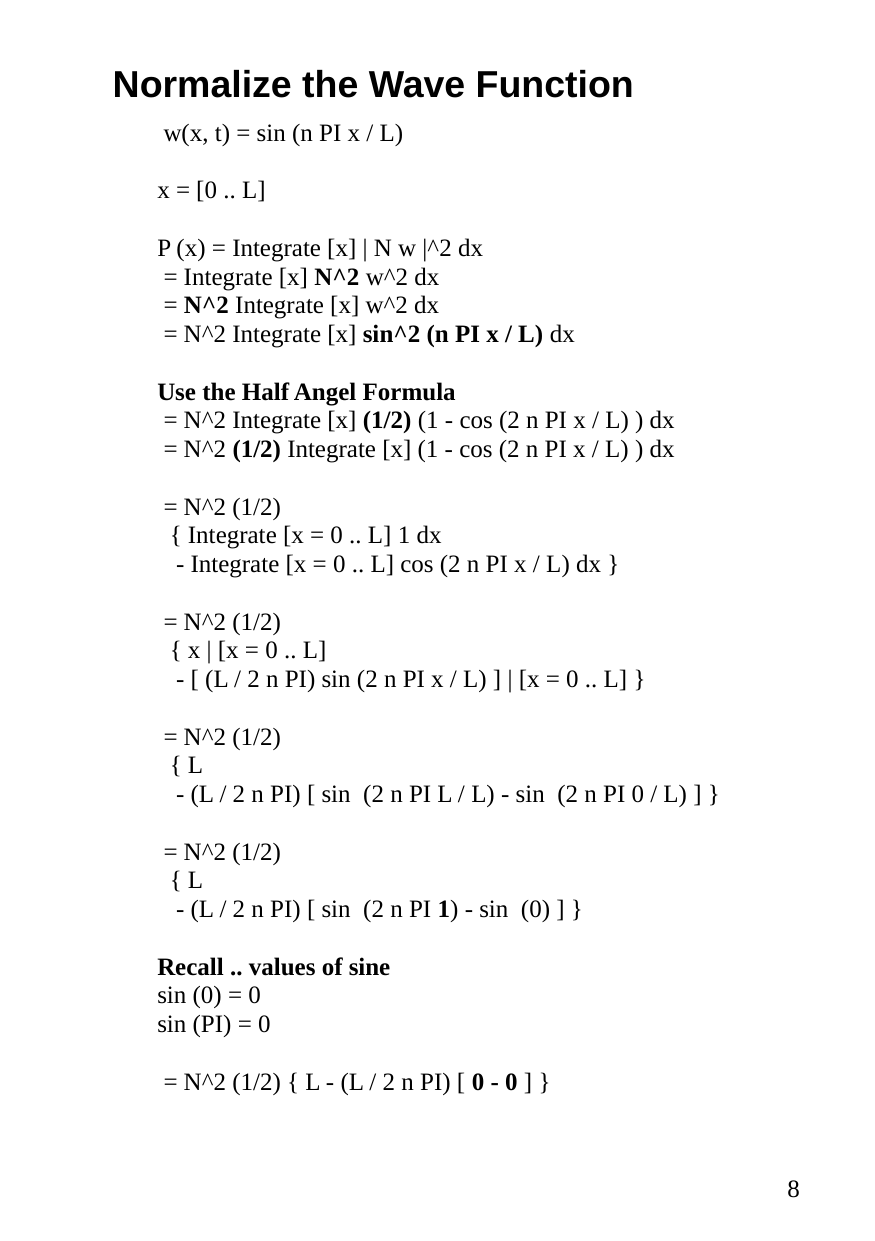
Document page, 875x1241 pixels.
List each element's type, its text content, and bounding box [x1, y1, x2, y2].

table_cell [109, 434, 154, 463]
table_cell [109, 578, 154, 607]
table_cell [109, 952, 154, 981]
table_cell [109, 923, 154, 952]
table_cell [109, 377, 154, 406]
table_cell sin (0) = 0 [154, 981, 793, 1009]
table_cell [109, 291, 154, 319]
table_cell sin (PI) = 0 [154, 1009, 793, 1038]
table_cell [109, 722, 154, 808]
table_cell [109, 1096, 154, 1124]
table_cell [154, 1096, 793, 1124]
table_cell = N^2 Integrate [x] (1/2) (1 - cos (2 n PI x / L) ) dx [154, 406, 793, 434]
table_cell = N^2 Integrate [x] w^2 dx [154, 291, 793, 319]
table_cell = N^2 (1/2) { x | [x = 0 .. L] - [ (L / 2 n PI) sin (2 n PI x / L) ] | [x = 0 .. L] } [154, 607, 793, 693]
table_cell = N^2 (1/2) Integrate [x] (1 - cos (2 n PI x / L) ) dx [154, 434, 793, 463]
table_cell = Integrate [x] N^2 w^2 dx [154, 262, 793, 291]
table_cell P (x) = Integrate [x] | N w |^2 dx [154, 233, 793, 262]
table_cell [109, 1067, 154, 1096]
table_cell [154, 348, 793, 377]
table_cell [154, 204, 793, 233]
table_cell [109, 319, 154, 348]
table_cell [109, 492, 154, 578]
table_cell x = [0 .. L] [154, 176, 793, 204]
table_cell [154, 808, 793, 837]
table_cell = N^2 Integrate [x] sin^2 (n PI x / L) dx [154, 319, 793, 348]
table_cell [109, 204, 154, 233]
table_cell Use the Half Angel Formula [154, 377, 793, 406]
table_cell [154, 147, 793, 176]
table_cell [109, 607, 154, 693]
table_header [109, 118, 154, 147]
table_cell [109, 176, 154, 204]
table_cell [154, 578, 793, 607]
table_cell [109, 1038, 154, 1067]
table_cell [109, 262, 154, 291]
table_header w(x, t) = sin (n PI x / L) [154, 118, 793, 147]
table_cell [154, 693, 793, 722]
table_cell [109, 233, 154, 262]
table_cell [109, 147, 154, 176]
table_cell [154, 1038, 793, 1067]
table_cell [109, 981, 154, 1009]
table_cell [109, 808, 154, 837]
table_cell = N^2 (1/2) { L - (L / 2 n PI) [ sin (2 n PI 1) - sin (0) ] } [154, 837, 793, 923]
table_cell [109, 406, 154, 434]
table_cell [154, 463, 793, 492]
subtitle Normalize the Wave Function [112, 62, 799, 106]
table_cell [109, 348, 154, 377]
table_cell [109, 837, 154, 923]
table_cell Recall .. values of sine [154, 952, 793, 981]
table_cell = N^2 (1/2) { L - (L / 2 n PI) [ 0 - 0 ] } [154, 1067, 793, 1096]
table_cell = N^2 (1/2) { Integrate [x = 0 .. L] 1 dx - Integrate [x = 0 .. L] cos (2 n PI x / L) dx } [154, 492, 793, 578]
table_cell [154, 923, 793, 952]
table_cell = N^2 (1/2) { L - (L / 2 n PI) [ sin (2 n PI L / L) - sin (2 n PI 0 / L) ] } [154, 722, 793, 808]
table_cell [109, 693, 154, 722]
table_cell [109, 1009, 154, 1038]
table_cell [109, 463, 154, 492]
